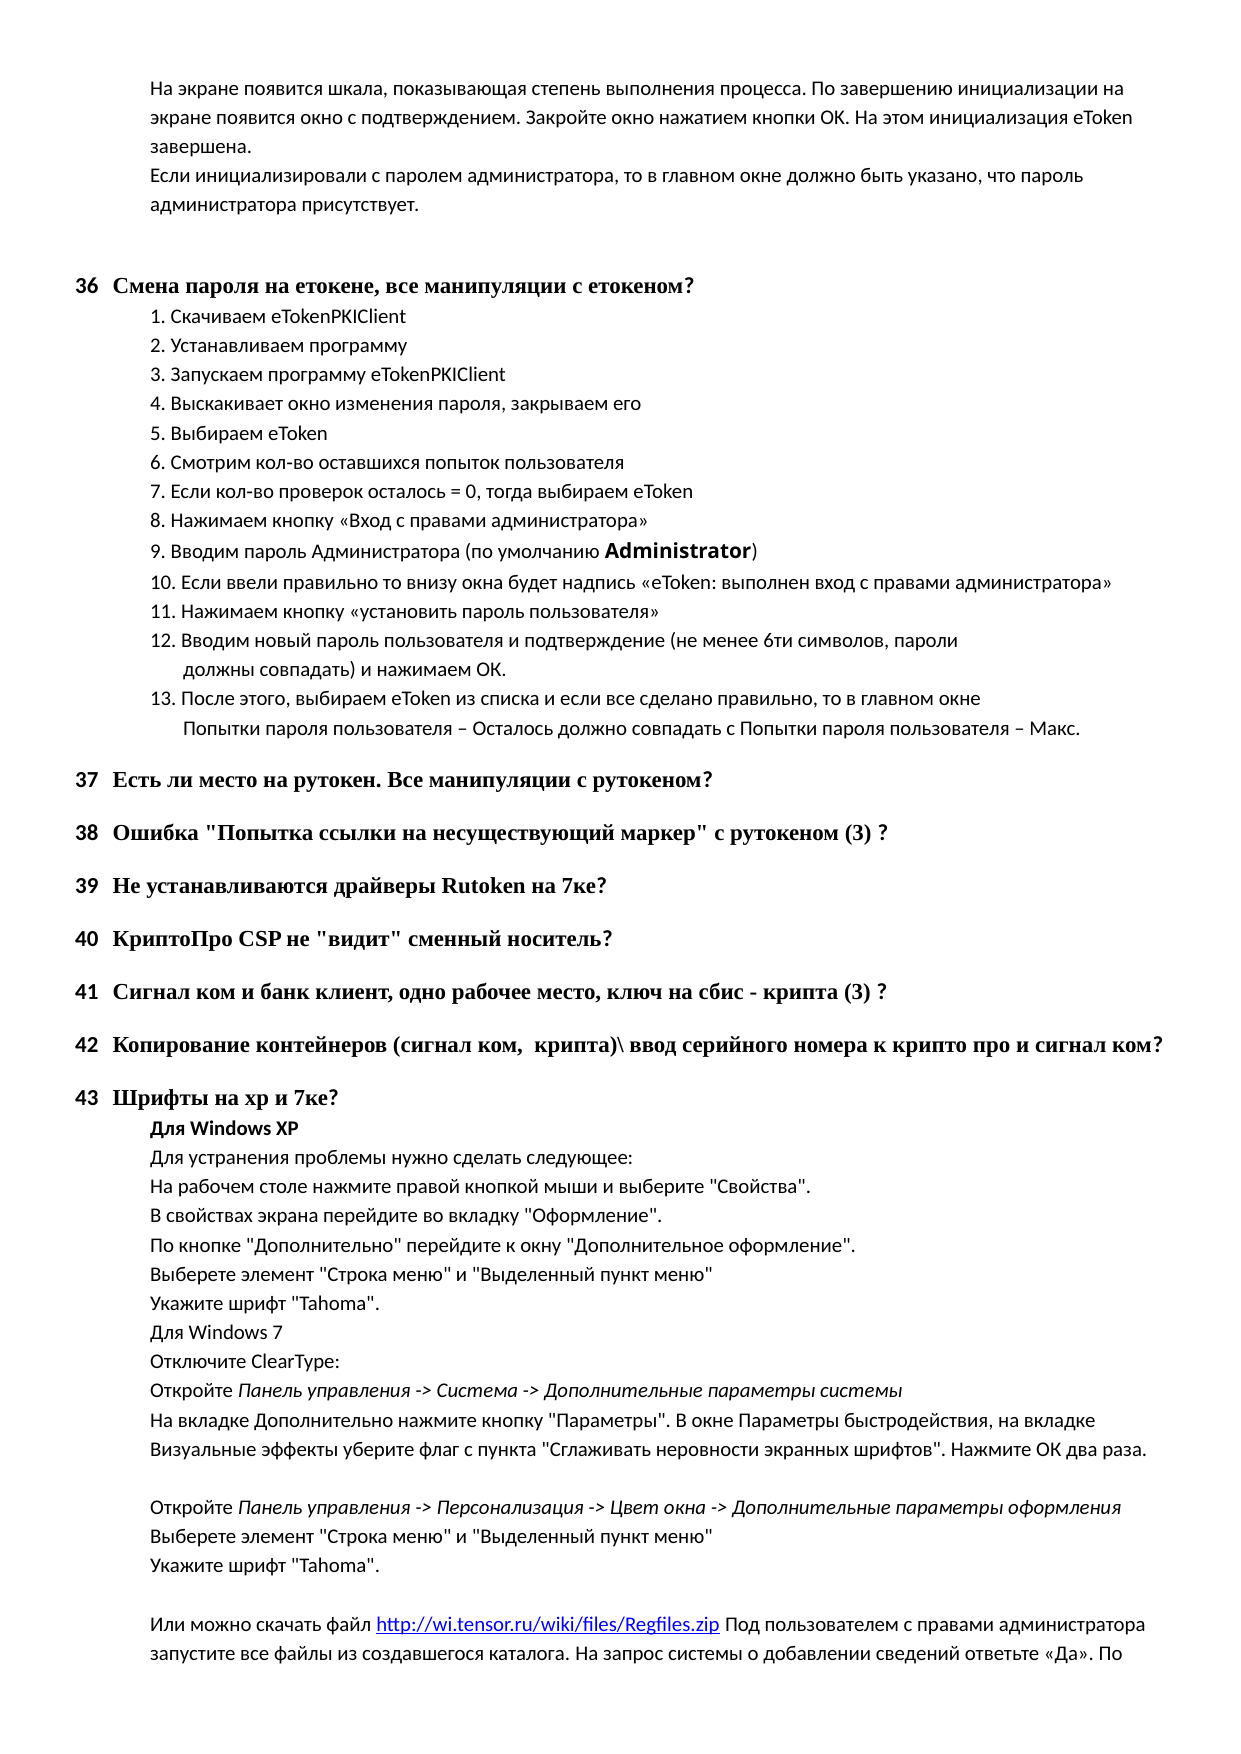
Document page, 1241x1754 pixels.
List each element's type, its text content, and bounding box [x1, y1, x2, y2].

text 12. Вводим новый пароль пользователя и подтверждение (не менее 6ти символов, пароли [150, 627, 1165, 653]
subtitle Смена пароля на етокене, все манипуляции с етокеном? [75, 271, 1165, 299]
text 2. Устанавливаем программу [150, 332, 1165, 358]
text 10. Если ввели правильно то внизу окна будет надпись «eToken: выполнен вход с правами администратора» [150, 569, 1165, 594]
text 9. Вводим пароль Администратора (по умолчанию Administrator) [150, 536, 1165, 565]
text Выберете элемент "Строка меню" и "Выделенный пункт меню" [150, 1261, 1165, 1286]
text Укажите шрифт "Tahoma". [150, 1290, 1165, 1316]
subtitle Есть ли место на рутокен. Все манипуляции с рутокеном? [75, 765, 1165, 793]
text 3. Запускаем программу eTokenPKIClient [150, 361, 1165, 387]
text 4. Выскакивает окно изменения пароля, закрываем его [150, 391, 1165, 416]
text Или можно скачать файл http://wi.tensor.ru/wiki/files/Regfiles.zip Под пользователем с правами администратора запустите все файлы из создавшегося каталога. На запрос системы о добавлении сведений ответьте «Да». По [150, 1611, 1165, 1666]
text 5. Выбираем eToken [150, 420, 1165, 445]
text должны совпадать) и нажимаем ОК. [150, 656, 1165, 682]
text Укажите шрифт "Tahoma". [150, 1553, 1165, 1578]
text На экране появится шкала, показывающая степень выполнения процесса. По завершению инициализации на экране появится окно с подтверждением. Закройте окно нажатием кнопки OK. На этом инициализация eToken завершена. [150, 75, 1165, 159]
text В свойствах экрана перейдите во вкладку "Оформление". [150, 1203, 1165, 1228]
text На рабочем столе нажмите правой кнопкой мыши и выберите "Свойства". [150, 1173, 1165, 1199]
subtitle Сигнал ком и банк клиент, одно рабочее место, ключ на сбис - крипта (3) ? [75, 977, 1165, 1005]
subtitle Не устанавливаются драйверы Rutoken на 7ке? [75, 871, 1165, 899]
text Если инициализировали с паролем администратора, то в главном окне должно быть указано, что пароль администратора присутствует. [150, 162, 1165, 217]
text Выберете элемент "Строка меню" и "Выделенный пункт меню" [150, 1523, 1165, 1549]
text 6. Смотрим кол‐во оставшихся попыток пользователя [150, 449, 1165, 474]
text Попытки пароля пользователя – Осталось должно совпадать с Попытки пароля пользователя – Макс. [150, 715, 1165, 740]
text Откройте Панель управления -> Персонализация -> Цвет окна -> Дополнительные параметры оформления [150, 1494, 1165, 1520]
text Отключите ClearType: [150, 1348, 1165, 1374]
text Для Windows XP Для устранения проблемы нужно сделать следующее: [150, 1115, 1165, 1170]
subtitle Копирование контейнеров (сигнал ком, крипта)\ ввод серийного номера к крипто про и сигнал ком? [75, 1030, 1165, 1058]
subtitle КриптоПро CSP не "видит" сменный носитель? [75, 924, 1165, 952]
text По кнопке "Дополнительно" перейдите к окну "Дополнительное оформление". [150, 1232, 1165, 1257]
subtitle Шрифты на xp и 7ке? [75, 1083, 1165, 1111]
text 7. Если кол‐во проверок осталось = 0, тогда выбираем eToken [150, 478, 1165, 503]
text На вкладке Дополнительно нажмите кнопку "Параметры". В окне Параметры быстродействия, на вкладке Визуальные эффекты уберите флаг с пункта "Сглаживать неровности экранных шрифтов". Нажмите ОК два раза. [150, 1407, 1165, 1461]
text 13. После этого, выбираем eToken из списка и если все сделано правильно, то в главном окне [150, 686, 1165, 711]
text 8. Нажимаем кнопку «Вход с правами администратора» [150, 507, 1165, 533]
text Откройте Панель управления -> Система -> Дополнительные параметры системы [150, 1378, 1165, 1403]
text 11. Нажимаем кнопку «установить пароль пользователя» [150, 598, 1165, 623]
text Для Windows 7 [150, 1319, 1165, 1345]
subtitle Ошибка "Попытка ссылки на несуществующий маркер" с рутокеном (3) ? [75, 818, 1165, 846]
text 1. Скачиваем eTokenPKIClient [150, 303, 1165, 328]
